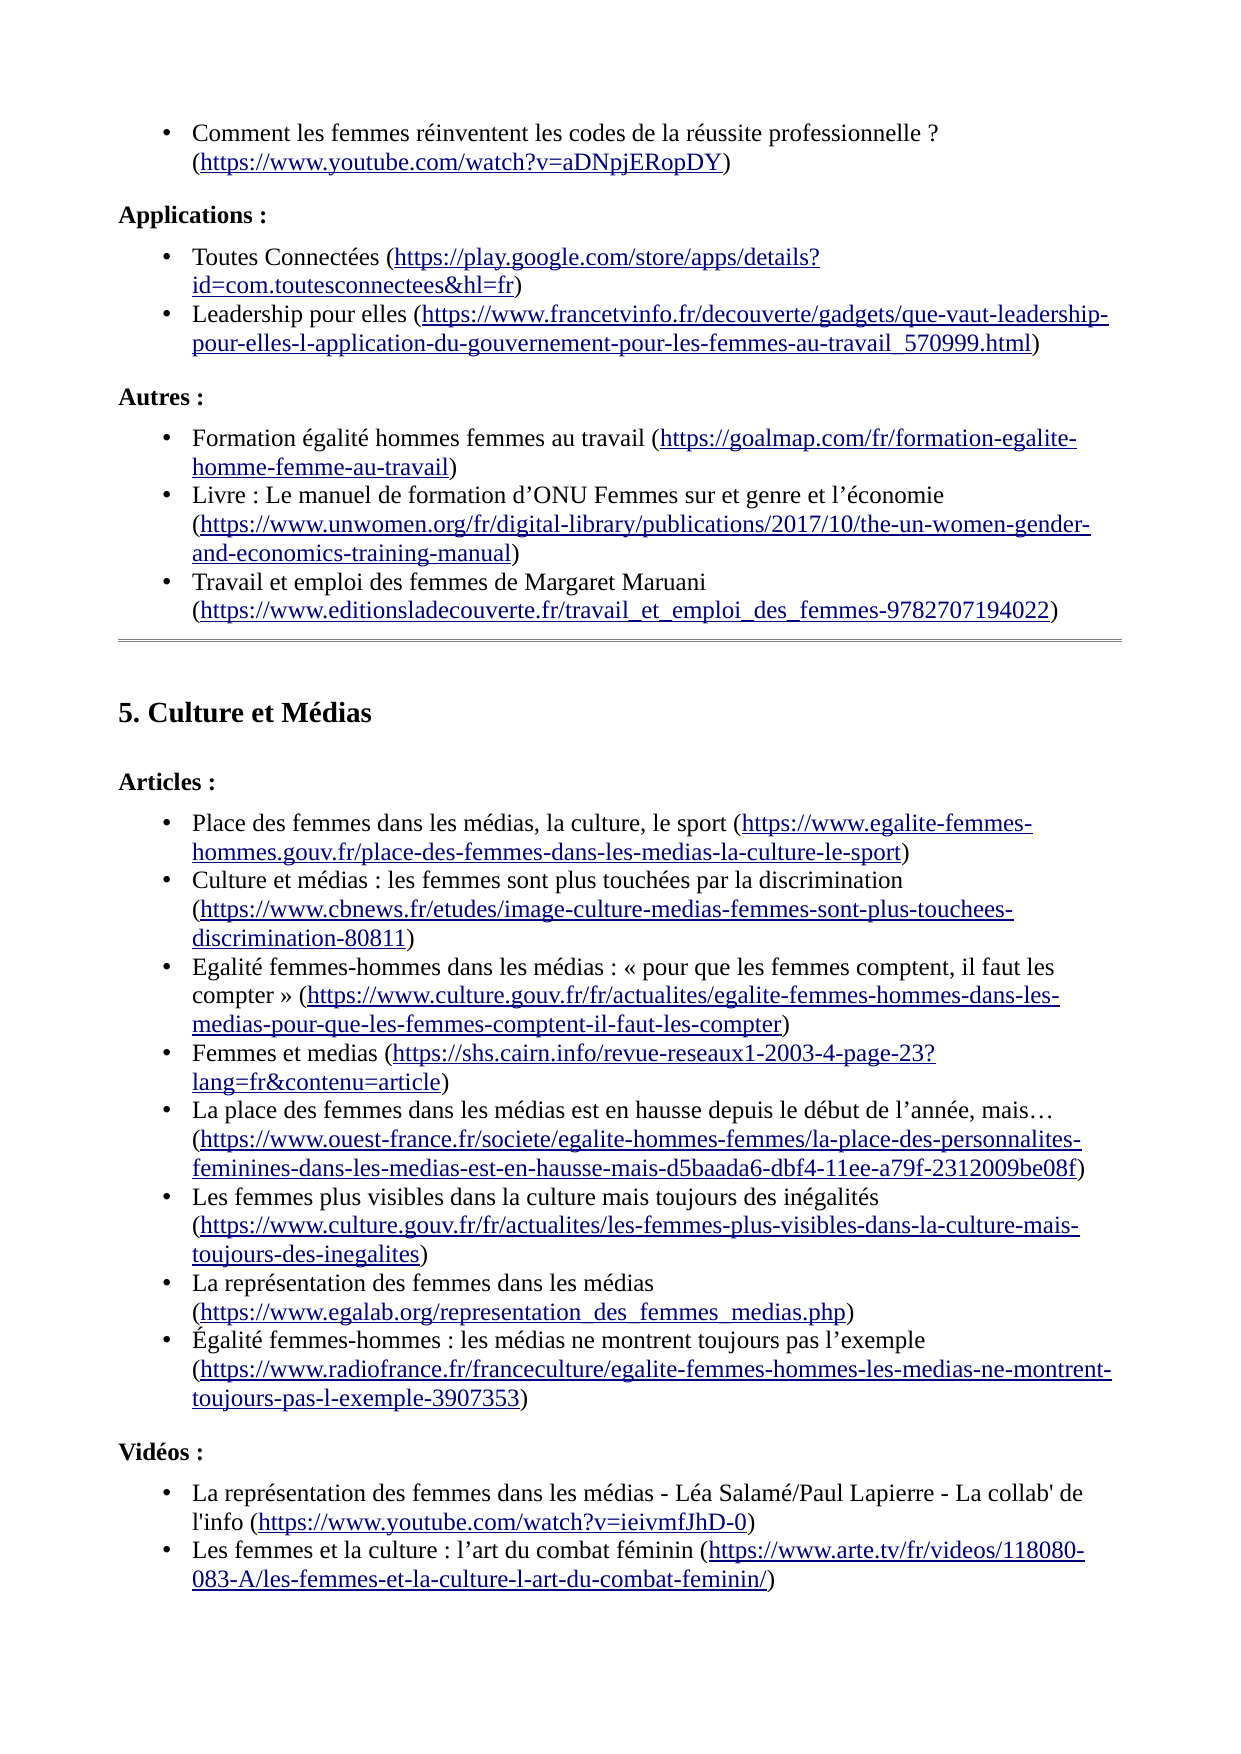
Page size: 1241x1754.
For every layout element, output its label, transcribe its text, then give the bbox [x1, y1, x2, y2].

subtitle Articles : [118, 767, 1122, 795]
list Travail et emploi des femmes de Margaret Maruani (https://www.editionsladecouverte.fr/travail_et_emploi_des_femmes-9782707194022) [162, 567, 1122, 624]
subtitle 5. Culture et Médias [118, 696, 1122, 729]
list Toutes Connectées (https://play.google.com/store/apps/details?id=com.toutesconnectees&hl=fr) [162, 242, 1122, 299]
list Femmes et medias (https://shs.cairn.info/revue-reseaux1-2003-4-page-23?lang=fr&contenu=article) [162, 1038, 1122, 1095]
list Les femmes plus visibles dans la culture mais toujours des inégalités (https://www.culture.gouv.fr/fr/actualites/les-femmes-plus-visibles-dans-la-culture-mais-toujours-des-inegalites) [162, 1182, 1122, 1268]
list La représentation des femmes dans les médias - Léa Salamé/Paul Lapierre - La collab' de l'info (https://www.youtube.com/watch?v=ieivmfJhD-0) [162, 1478, 1122, 1535]
list Leadership pour elles (https://www.francetvinfo.fr/decouverte/gadgets/que-vaut-leadership-pour-elles-l-application-du-gouvernement-pour-les-femmes-au-travail_570999.html) [162, 299, 1122, 357]
list Égalité femmes-hommes : les médias ne montrent toujours pas l’exemple (https://www.radiofrance.fr/franceculture/egalite-femmes-hommes-les-medias-ne-montrent-toujours-pas-l-exemple-3907353) [162, 1325, 1122, 1412]
list Egalité femmes-hommes dans les médias : « pour que les femmes comptent, il faut les compter » (https://www.culture.gouv.fr/fr/actualites/egalite-femmes-hommes-dans-les-medias-pour-que-les-femmes-comptent-il-faut-les-compter) [162, 952, 1122, 1038]
list Place des femmes dans les médias, la culture, le sport (https://www.egalite-femmes-hommes.gouv.fr/place-des-femmes-dans-les-medias-la-culture-le-sport) [162, 808, 1122, 865]
subtitle Applications : [118, 201, 1122, 229]
subtitle Vidéos : [118, 1437, 1122, 1465]
list La place des femmes dans les médias est en hausse depuis le début de l’année, mais… (https://www.ouest-france.fr/societe/egalite-hommes-femmes/la-place-des-personnalites-feminines-dans-les-medias-est-en-hausse-mais-d5baada6-dbf4-11ee-a79f-2312009be08f) [162, 1095, 1122, 1182]
list Les femmes et la culture : l’art du combat féminin (https://www.arte.tv/fr/videos/118080-083-A/les-femmes-et-la-culture-l-art-du-combat-feminin/) [162, 1535, 1122, 1593]
list La représentation des femmes dans les médias (https://www.egalab.org/representation_des_femmes_medias.php) [162, 1268, 1122, 1325]
list Formation égalité hommes femmes au travail (https://goalmap.com/fr/formation-egalite-homme-femme-au-travail) [162, 423, 1122, 481]
subtitle Autres : [118, 382, 1122, 411]
list Culture et médias : les femmes sont plus touchées par la discrimination (https://www.cbnews.fr/etudes/image-culture-medias-femmes-sont-plus-touchees-discrimination-80811) [162, 865, 1122, 952]
list Comment les femmes réinventent les codes de la réussite professionnelle ? (https://www.youtube.com/watch?v=aDNpjERopDY) [162, 118, 1122, 176]
list Livre : Le manuel de formation d’ONU Femmes sur et genre et l’économie (https://www.unwomen.org/fr/digital-library/publications/2017/10/the-un-women-gender-and-economics-training-manual) [162, 481, 1122, 567]
